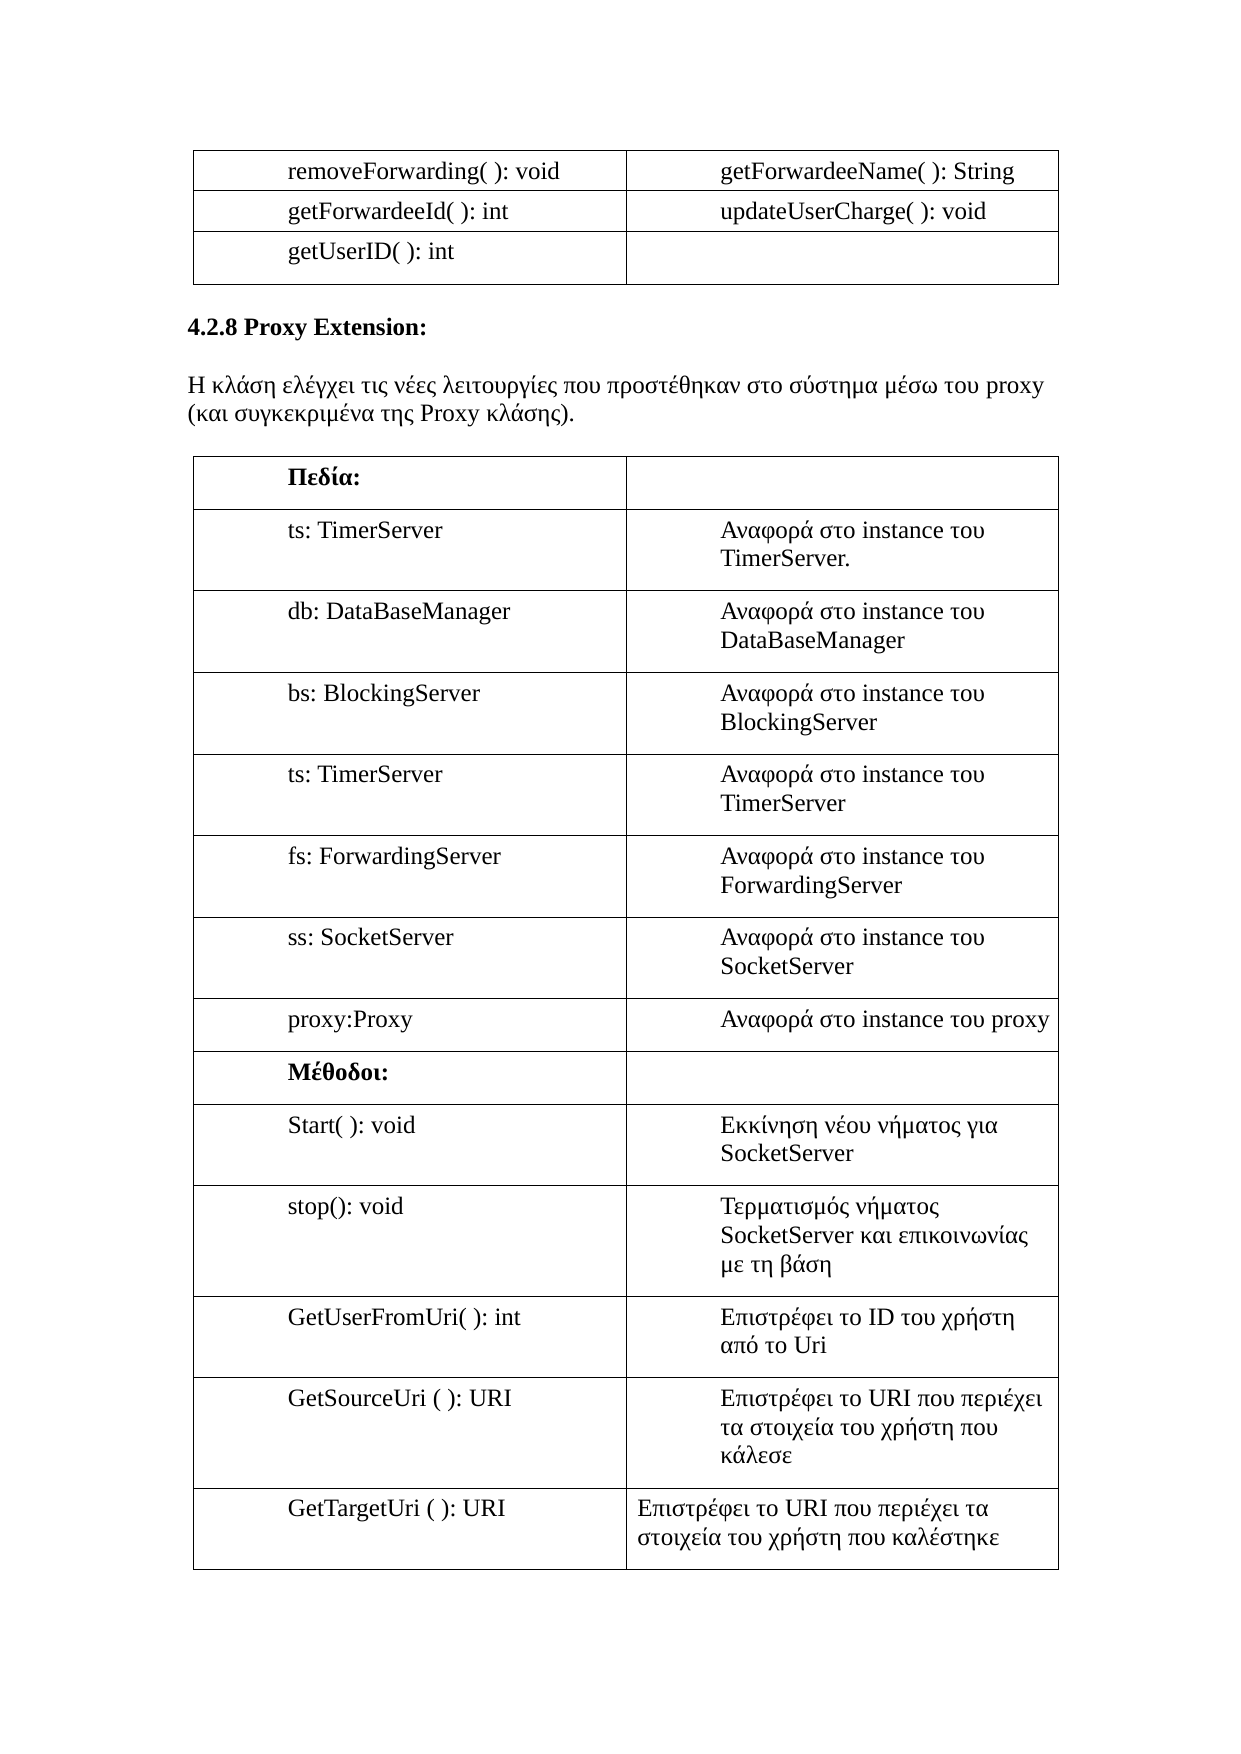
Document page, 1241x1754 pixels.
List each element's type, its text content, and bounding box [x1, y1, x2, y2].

table_cell Αναφορά στο instance του ForwardingServer [627, 836, 1058, 917]
table_cell Αναφορά στο instance του BlockingServer [627, 673, 1058, 753]
table_header Πεδία: [194, 457, 626, 509]
table_cell updateUserCharge( ): void [627, 191, 1058, 231]
table_cell ss: SocketServer [194, 918, 626, 998]
table_cell GetUserFromUri( ): int [194, 1297, 626, 1377]
table_cell fs: ForwardingServer [194, 836, 626, 917]
table_cell getForwardeeName( ): String [627, 151, 1058, 190]
table_cell bs: BlockingServer [194, 673, 626, 753]
table_cell Αναφορά στο instance του DataBaseManager [627, 591, 1058, 672]
table_cell stop(): void [194, 1186, 626, 1296]
table_cell [627, 1052, 1058, 1104]
table_cell [627, 232, 1058, 283]
table_header [627, 457, 1058, 509]
table_cell Επιστρέφει το ID του χρήστη από το Uri [627, 1297, 1058, 1377]
table_cell Αναφορά στο instance του TimerServer [627, 755, 1058, 835]
text Η κλάση ελέγχει τις νέες λειτουργίες που προστέθηκαν στο σύστημα μέσω του proxy (και συγκεκριμένα της Proxy κλάσης). [187, 370, 1053, 427]
text 4.2.8 Proxy Extension: [187, 312, 1053, 341]
table_cell ts: TimerServer [194, 510, 626, 590]
table_cell Εκκίνηση νέου νήματος για SocketServer [627, 1105, 1058, 1185]
table_cell GetTargetUri ( ): URI [194, 1489, 626, 1569]
table_cell Τερματισμός νήματος SocketServer και επικοινωνίας με τη βάση [627, 1186, 1058, 1296]
table_cell Επιστρέφει το URI που περιέχει τα στοιχεία του χρήστη που κάλεσε [627, 1378, 1058, 1488]
table_cell Start( ): void [194, 1105, 626, 1185]
table_cell proxy:Proxy [194, 999, 626, 1051]
table_cell db: DataBaseManager [194, 591, 626, 672]
table_cell GetSourceUri ( ): URI [194, 1378, 626, 1488]
table_cell getUserID( ): int [194, 232, 626, 283]
table_cell getForwardeeId( ): int [194, 191, 626, 231]
table_cell removeForwarding( ): void [194, 151, 626, 190]
table_cell Επιστρέφει το URI που περιέχει τα στοιχεία του χρήστη που καλέστηκε [627, 1489, 1058, 1569]
table_cell ts: TimerServer [194, 755, 626, 835]
table_cell Αναφορά στο instance του TimerServer. [627, 510, 1058, 590]
table_cell Αναφορά στο instance του proxy [627, 999, 1058, 1051]
table_cell Αναφορά στο instance του SocketServer [627, 918, 1058, 998]
table_cell Μέθοδοι: [194, 1052, 626, 1104]
